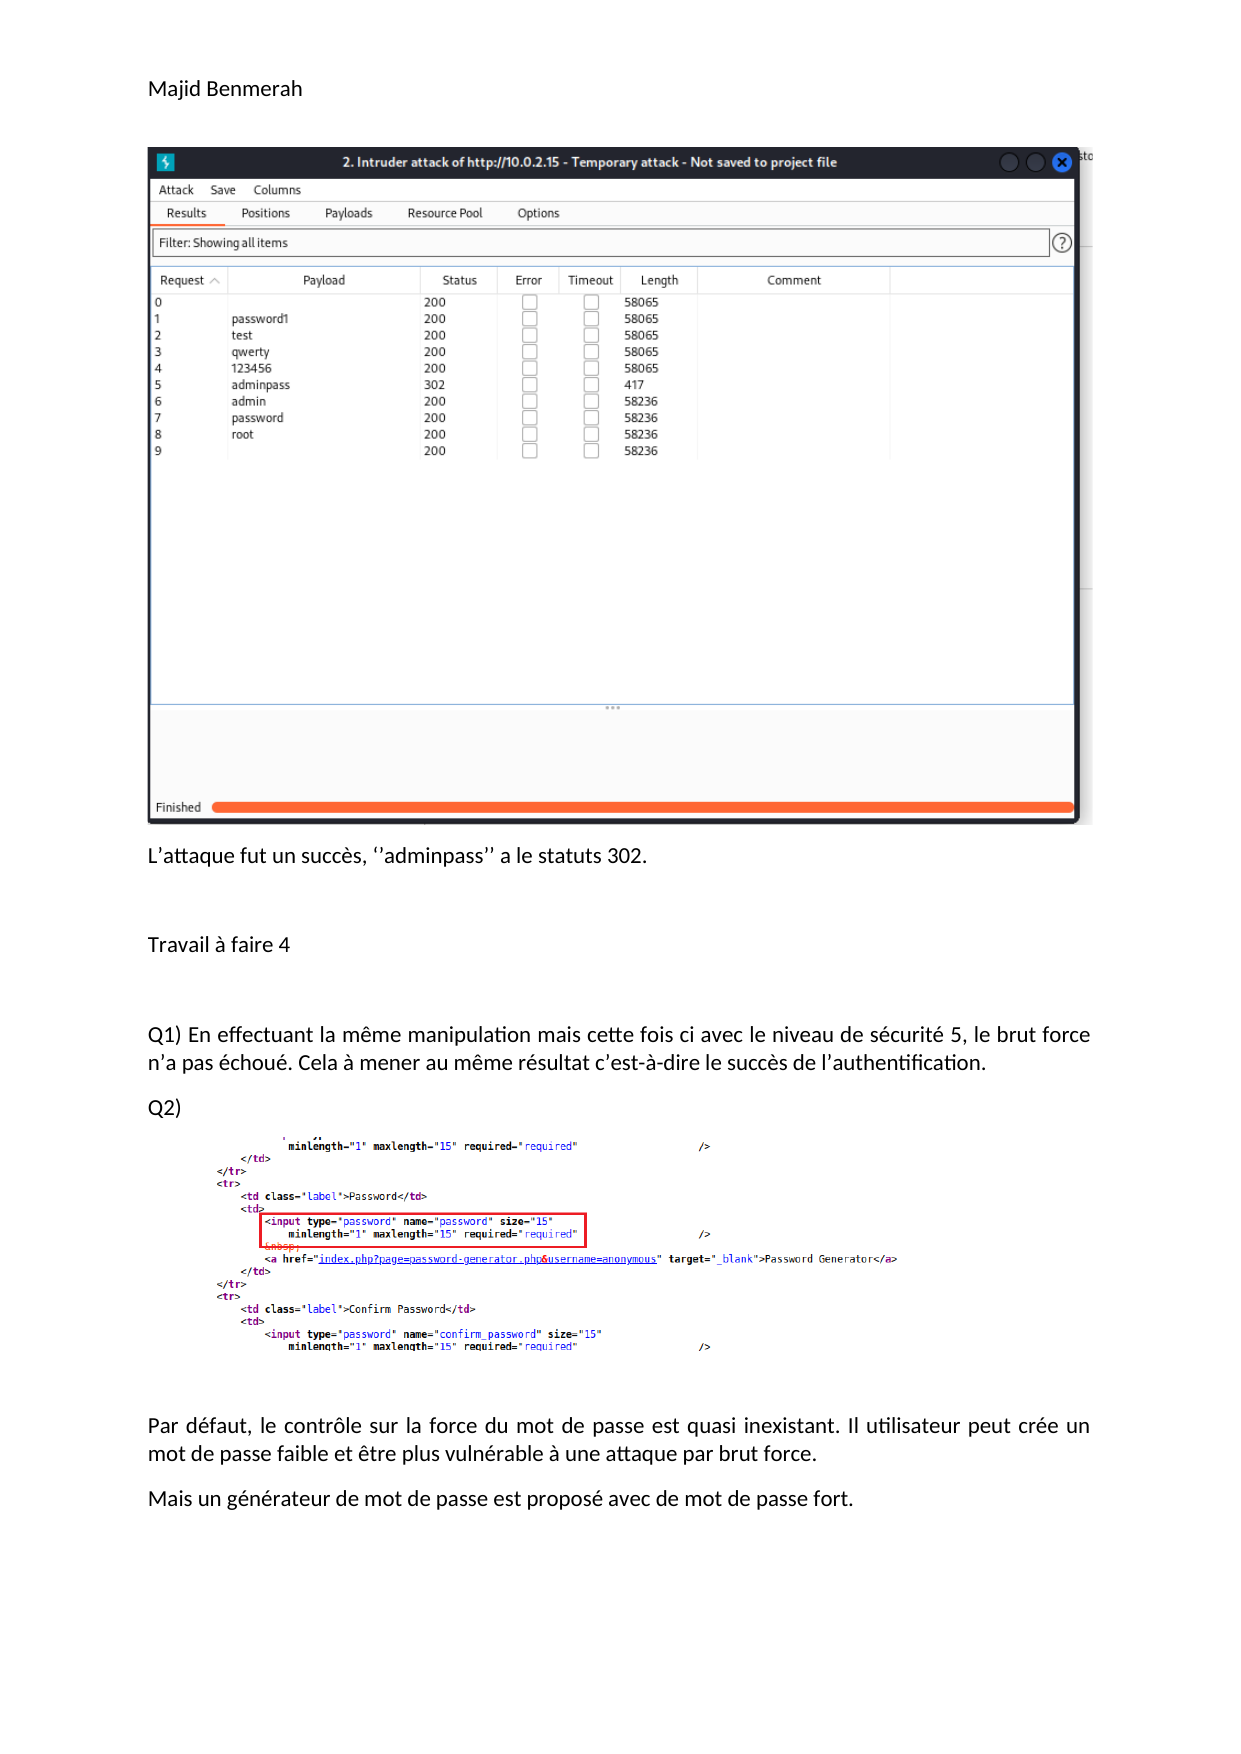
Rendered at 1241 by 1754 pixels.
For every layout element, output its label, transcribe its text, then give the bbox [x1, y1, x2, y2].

text Q2) [148, 1093, 1093, 1121]
text Travail à faire 4 [148, 931, 1093, 958]
text Mais un générateur de mot de passe est proposé avec de mot de passe fort. [148, 1484, 1093, 1512]
text Q1) En effectuant la même manipulation mais cette fois ci avec le niveau de sécurité 5, le brut force n’a pas échoué. Cela à mener au même résultat c’est-à-dire le succès de l’authentification. [148, 1020, 1093, 1076]
text Par défaut, le contrôle sur la force du mot de passe est quasi inexistant. Il utilisateur peut crée un mot de passe faible et être plus vulnérable à une attaque par brut force. [148, 1411, 1093, 1467]
text L’attaque fut un succès, ‘’adminpass’’ a le statuts 302. [148, 841, 1093, 869]
